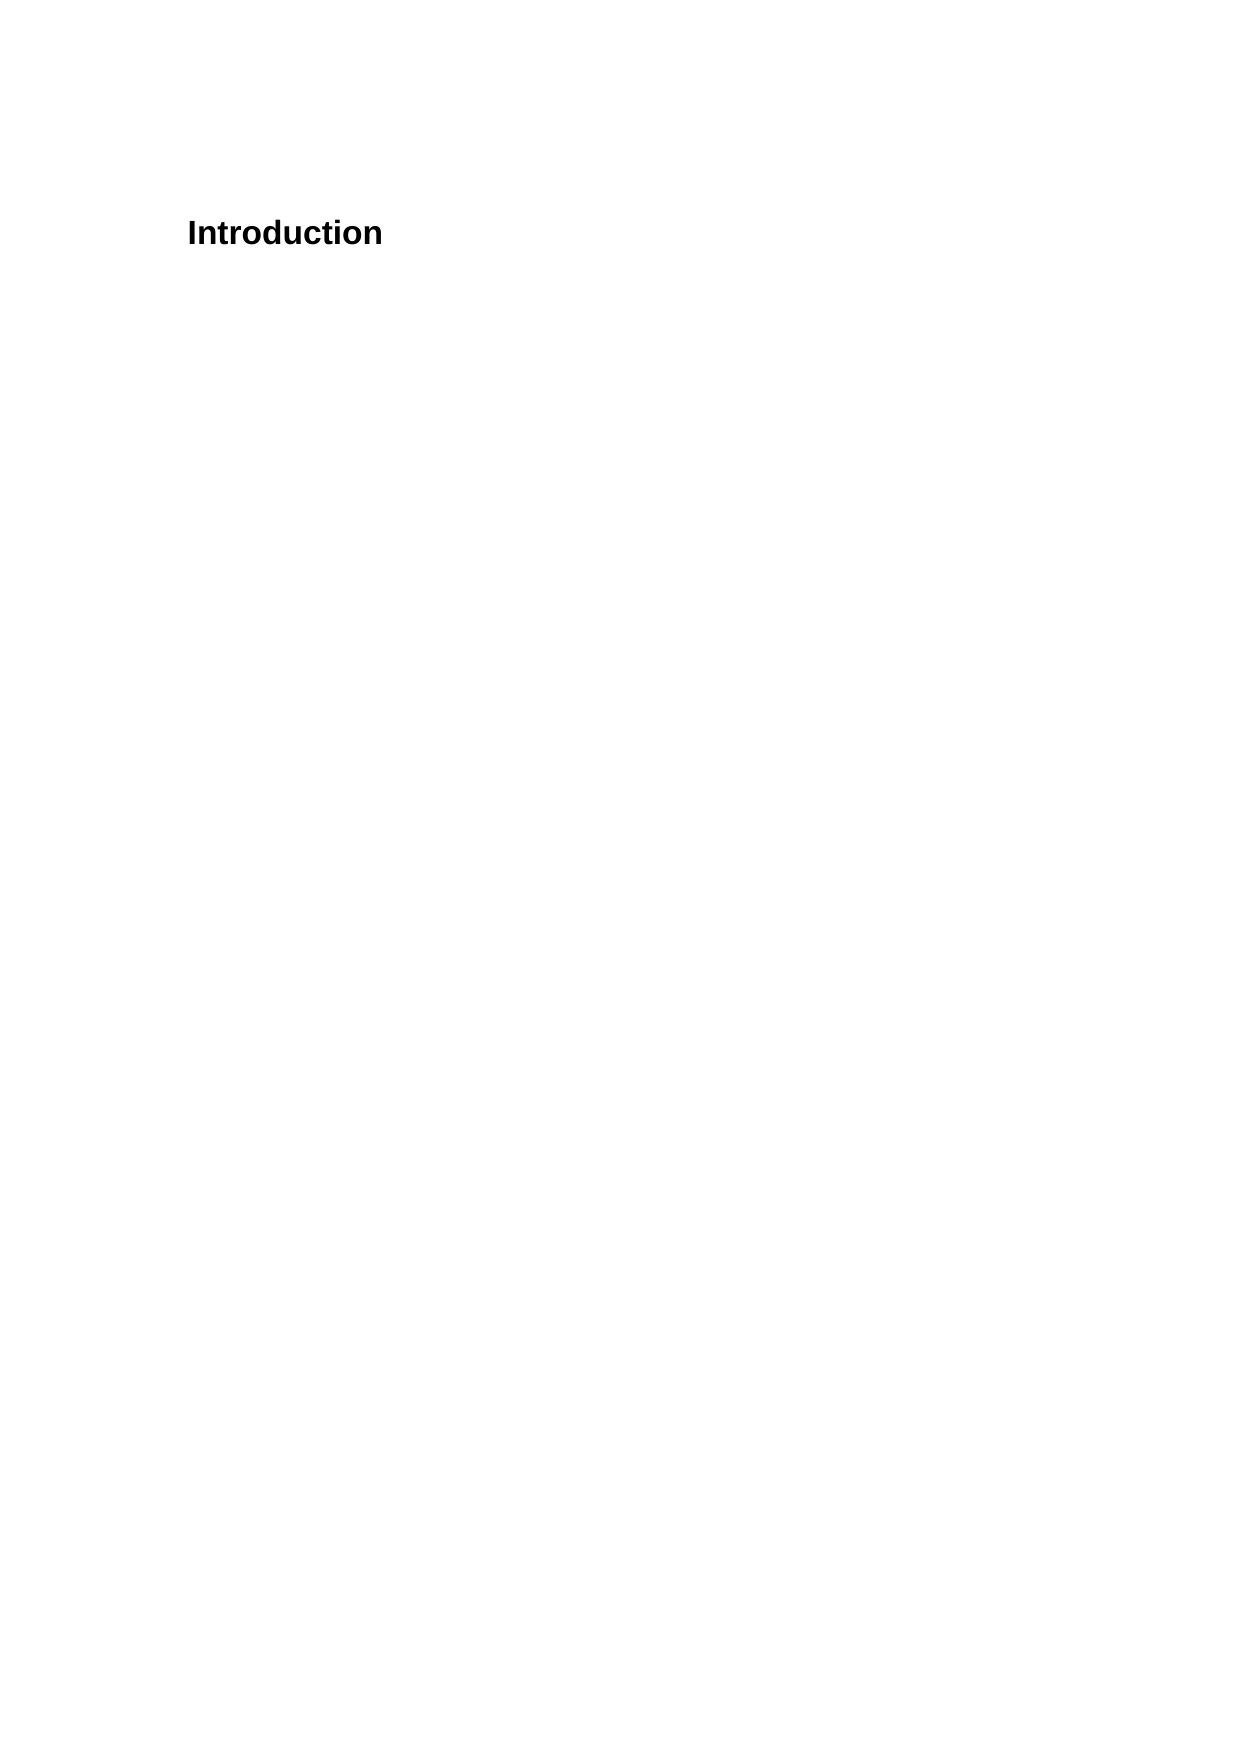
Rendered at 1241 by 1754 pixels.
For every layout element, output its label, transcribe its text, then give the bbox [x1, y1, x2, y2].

subtitle Introduction [187, 212, 1053, 251]
